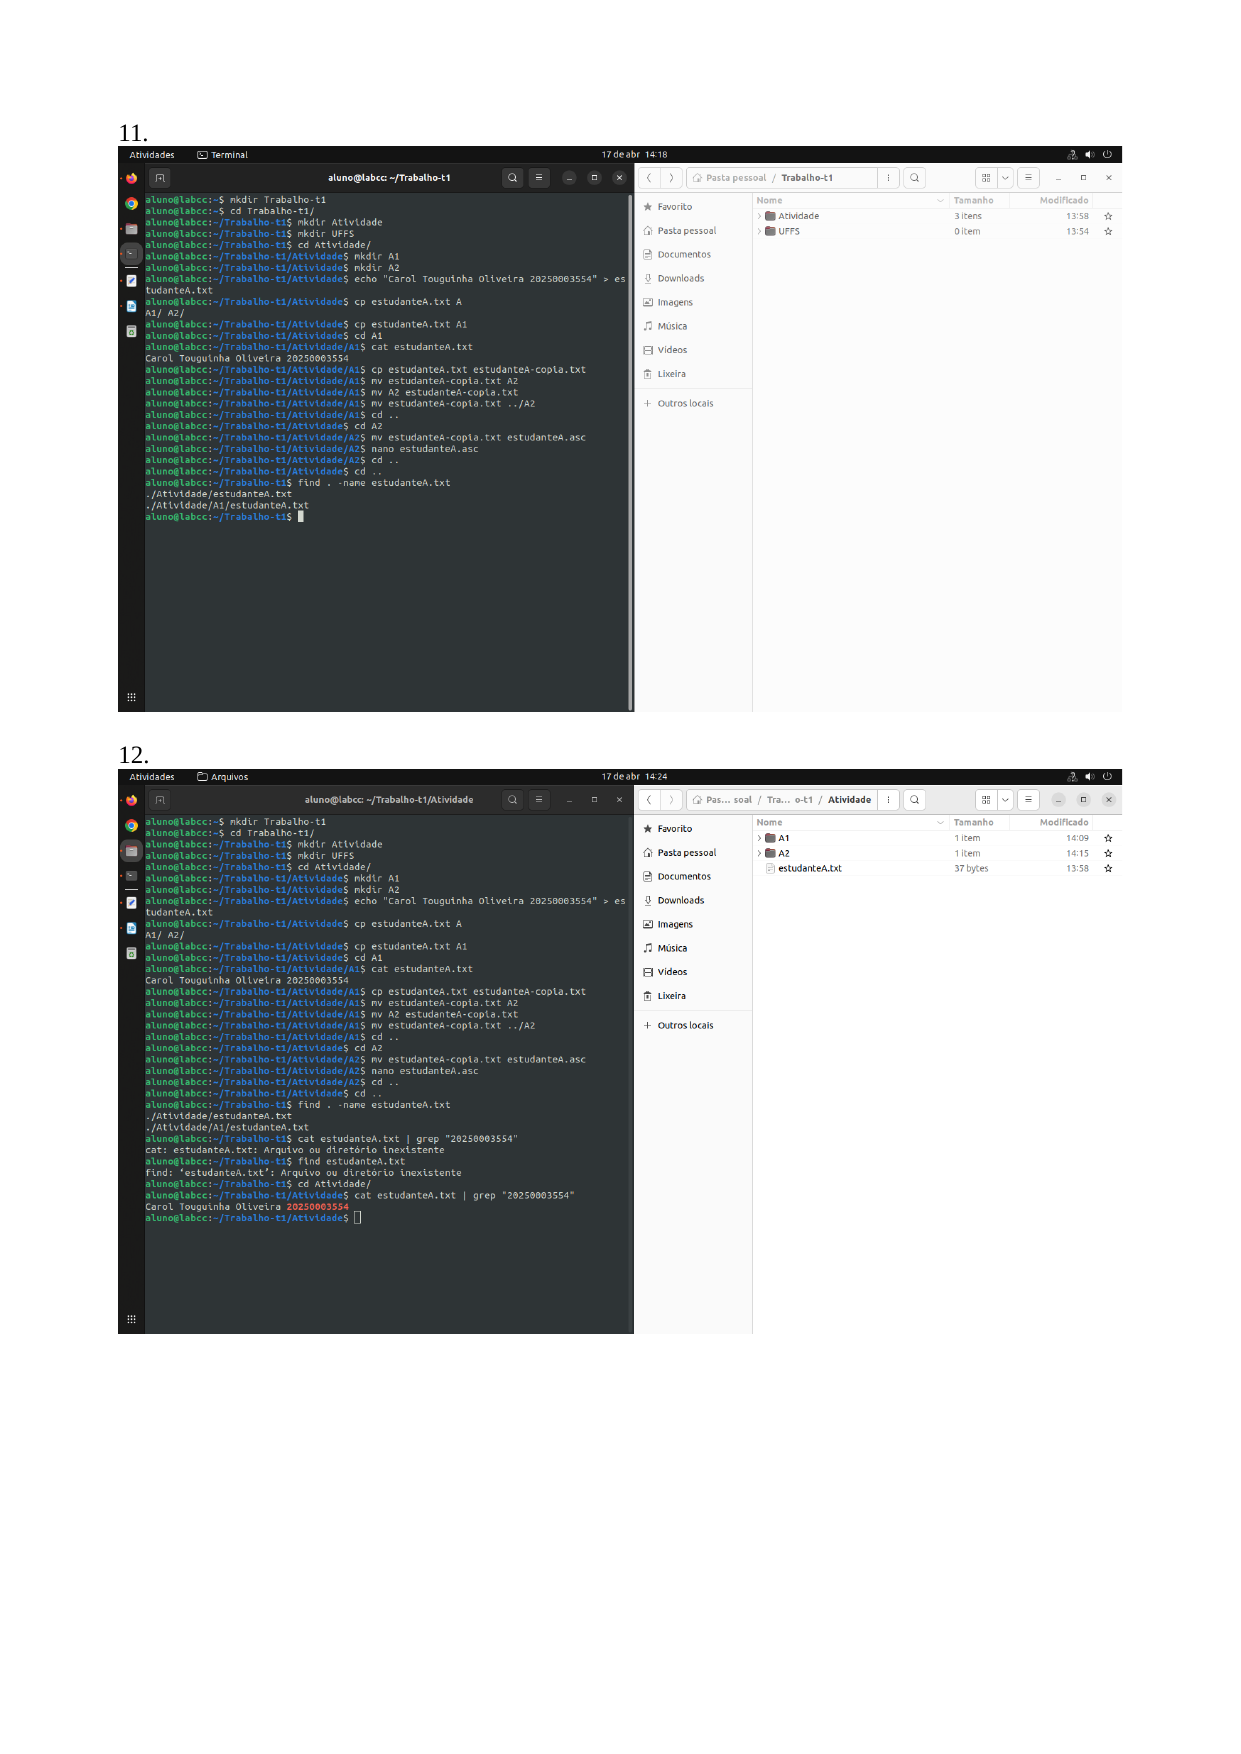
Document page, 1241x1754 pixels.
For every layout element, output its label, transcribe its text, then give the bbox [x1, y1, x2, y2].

picture [118, 146, 1123, 712]
text 11. [118, 118, 1122, 146]
text 12. [118, 712, 1122, 769]
picture [118, 769, 1123, 1334]
text [118, 1334, 1122, 1592]
